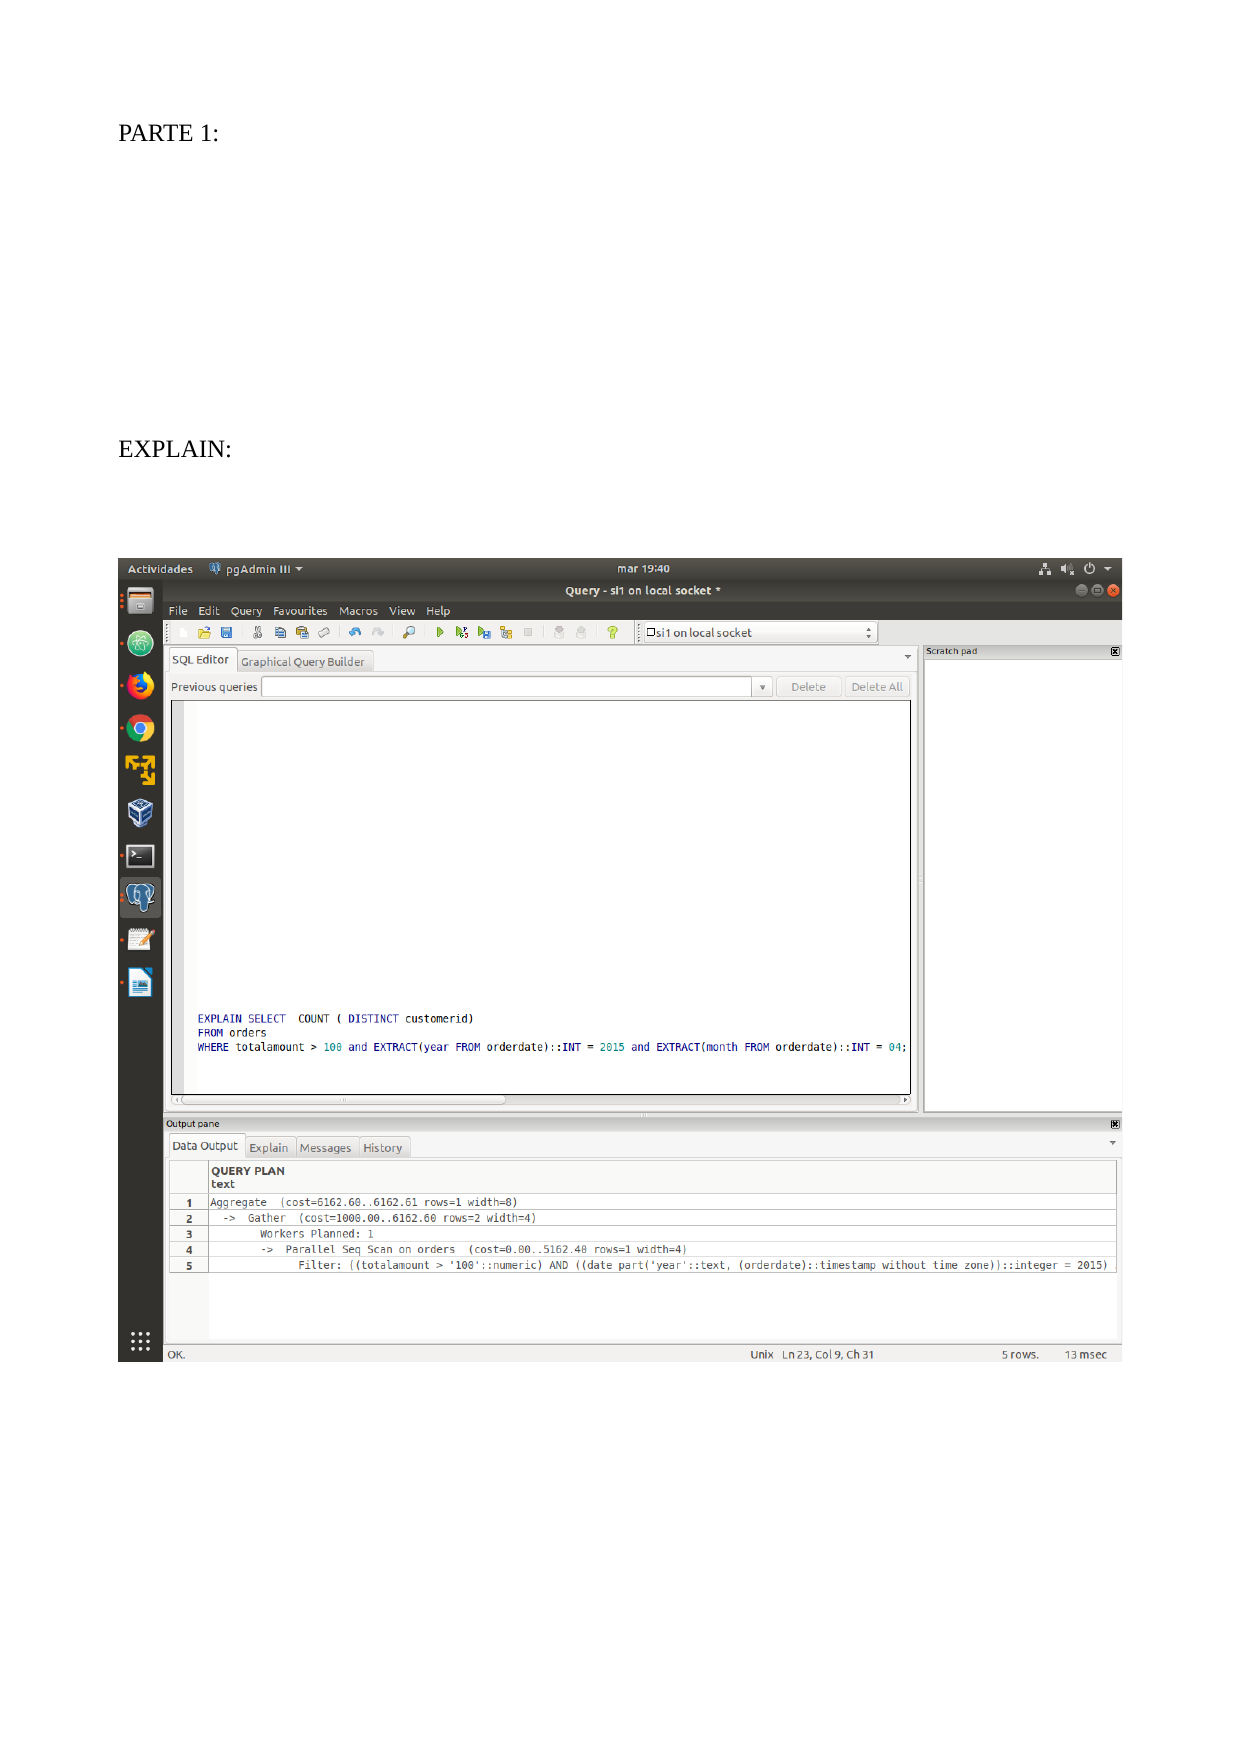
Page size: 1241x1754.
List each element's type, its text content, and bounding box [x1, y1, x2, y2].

text PARTE 1: [118, 118, 1122, 147]
text EXPLAIN: [118, 434, 1122, 463]
picture [118, 558, 1123, 1362]
